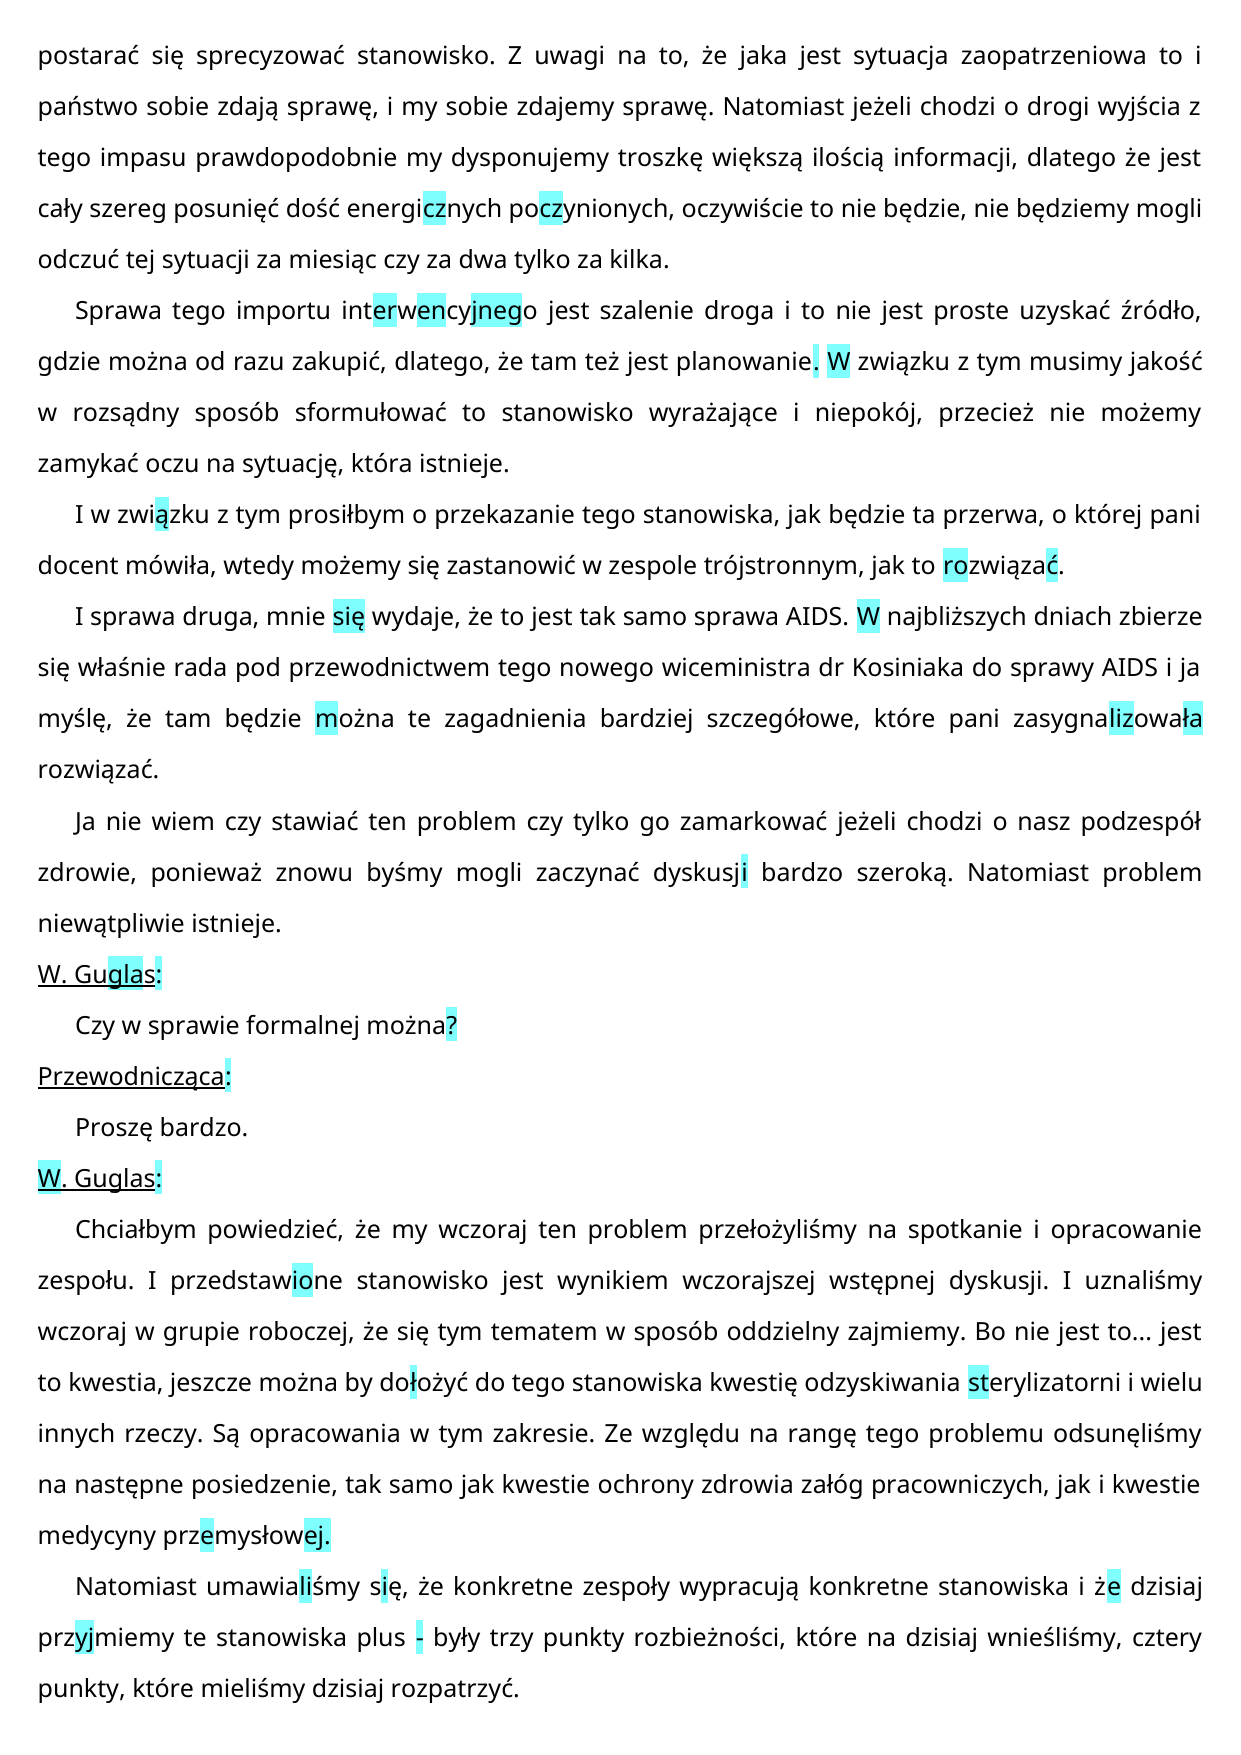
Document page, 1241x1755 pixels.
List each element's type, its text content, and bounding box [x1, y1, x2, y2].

text Przewodnicząca: [37, 1058, 1203, 1092]
text I sprawa druga, mnie się wydaje, że to jest tak samo sprawa AIDS. W najbliższych dniach zbierze się właśnie rada pod przewodnictwem tego nowego wiceministra dr Kosiniaka do sprawy AIDS i ja myślę, że tam będzie można te zagadnienia bardziej szczegółowe, które pani zasygnalizowała rozwiązać. [37, 599, 1203, 786]
text Proszę bardzo. [37, 1109, 1203, 1143]
text Natomiast umawialiśmy się, że konkretne zespoły wypracują konkretne stanowiska i że dzisiaj przyjmiemy te stanowiska plus - były trzy punkty rozbieżności, które na dzisiaj wnieśliśmy, cztery punkty, które mieliśmy dzisiaj rozpatrzyć. [37, 1569, 1203, 1705]
text Ja nie wiem czy stawiać ten problem czy tylko go zamarkować jeżeli chodzi o nasz podzespół zdrowie, ponieważ znowu byśmy mogli zaczynać dyskusji bardzo szeroką. Natomiast problem niewątpliwie istnieje. [37, 803, 1203, 939]
text Sprawa tego importu interwencyjnego jest szalenie droga i to nie jest proste uzyskać źródło, gdzie można od razu zakupić, dlatego, że tam też jest planowanie. W związku z tym musimy jakość w rozsądny sposób sformułować to stanowisko wyrażające i niepokój, przecież nie możemy zamykać oczu na sytuację, która istnieje. [37, 293, 1203, 480]
text Czy w sprawie formalnej można? [37, 1007, 1203, 1041]
text postarać się sprecyzować stanowisko. Z uwagi na to, że jaka jest sytuacja zaopatrzeniowa to i państwo sobie zdają sprawę, i my sobie zdajemy sprawę. Natomiast jeżeli chodzi o drogi wyjścia z tego impasu prawdopodobnie my dysponujemy troszkę większą ilością informacji, dlatego że jest cały szereg posunięć dość energicznych poczynionych, oczywiście to nie będzie, nie będziemy mogli odczuć tej sytuacji za miesiąc czy za dwa tylko za kilka. [37, 37, 1203, 276]
text W. Guglas: [37, 1160, 1203, 1194]
text W. Guglas: [37, 956, 1203, 990]
text Chciałbym powiedzieć, że my wczoraj ten problem przełożyliśmy na spotkanie i opracowanie zespołu. I przedstawione stanowisko jest wynikiem wczorajszej wstępnej dyskusji. I uznaliśmy wczoraj w grupie roboczej, że się tym tematem w sposób oddzielny zajmiemy. Bo nie jest to... jest to kwestia, jeszcze można by dołożyć do tego stanowiska kwestię odzyskiwania sterylizatorni i wielu innych rzeczy. Są opracowania w tym zakresie. Ze względu na rangę tego problemu odsunęliśmy na następne posiedzenie, tak samo jak kwestie ochrony zdrowia załóg pracowniczych, jak i kwestie medycyny przemysłowej. [37, 1211, 1203, 1552]
text I w związku z tym prosiłbym o przekazanie tego stanowiska, jak będzie ta przerwa, o której pani docent mówiła, wtedy możemy się zastanowić w zespole trójstronnym, jak to rozwiązać. [37, 497, 1203, 582]
